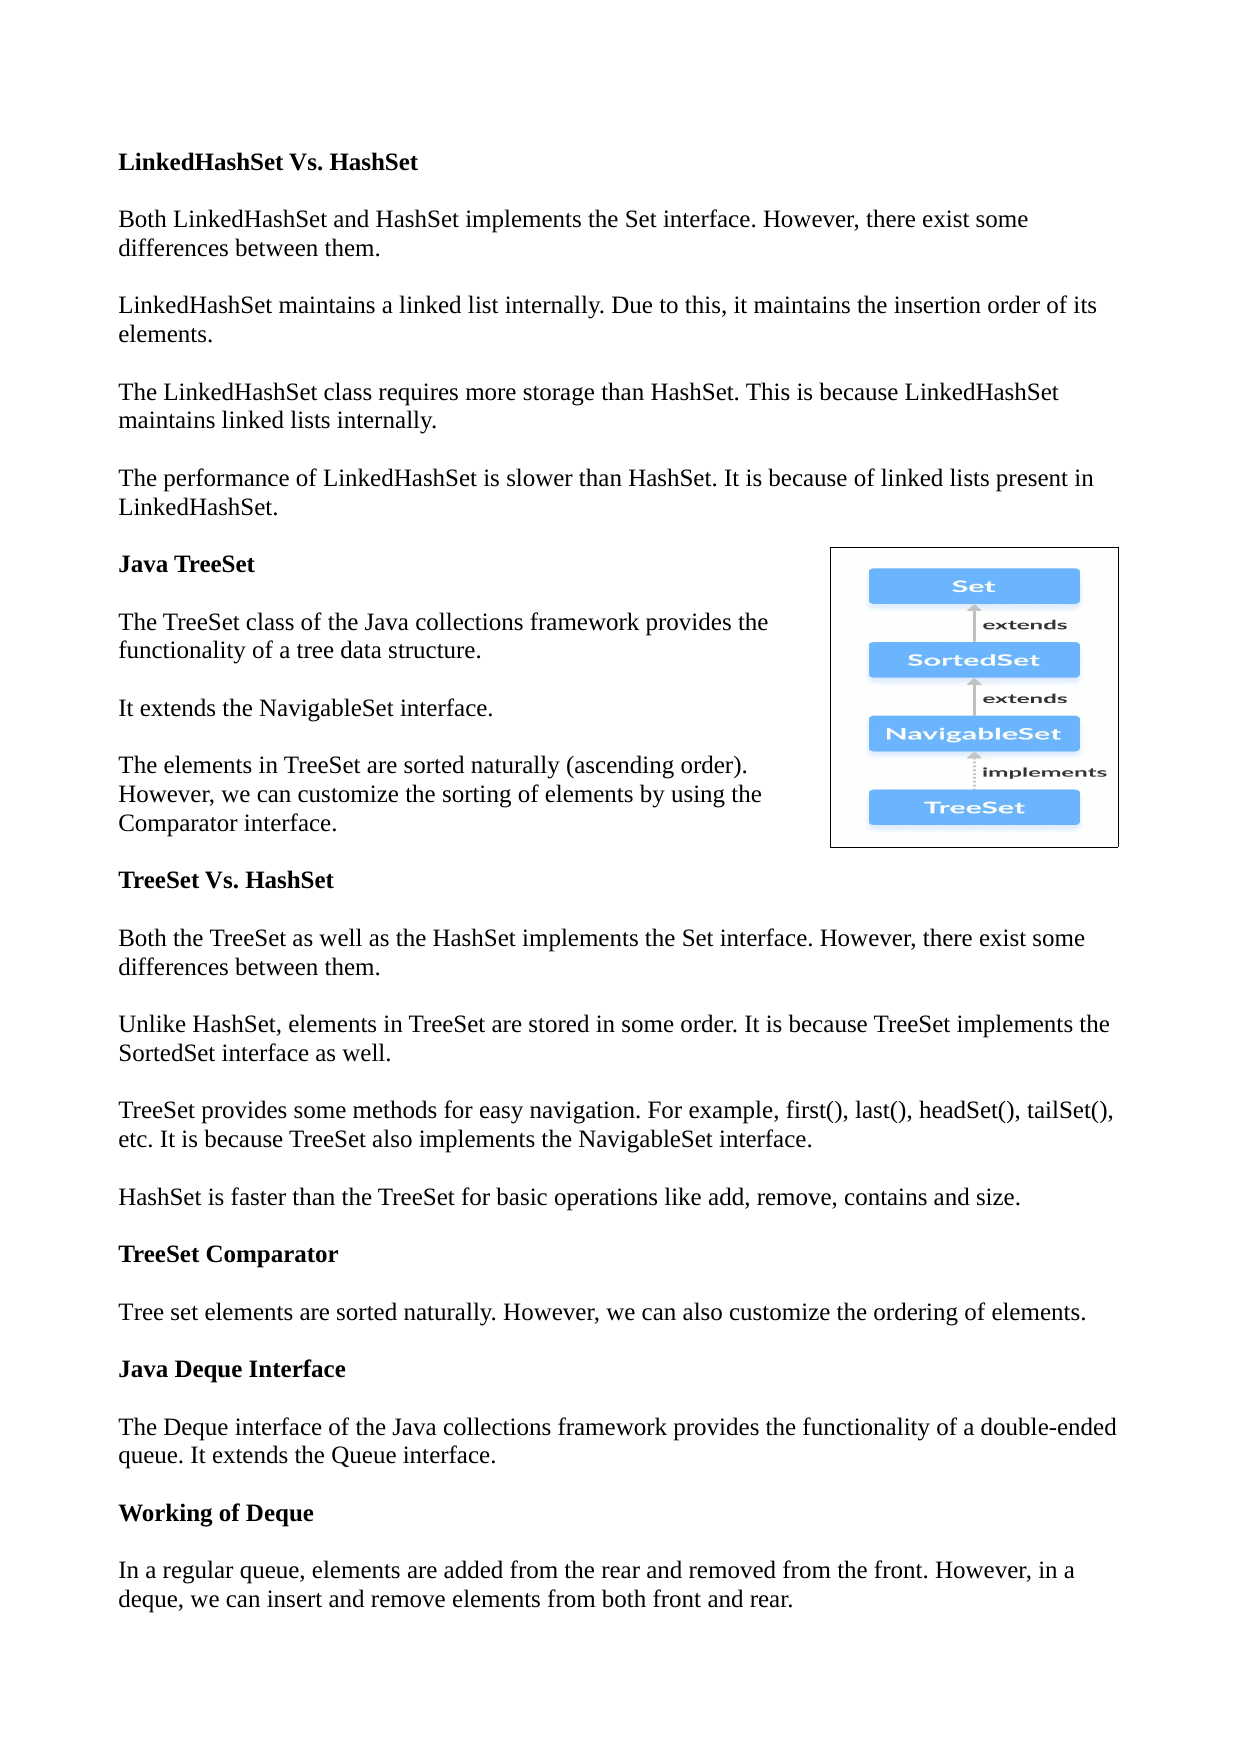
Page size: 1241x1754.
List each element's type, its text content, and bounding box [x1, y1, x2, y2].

text The LinkedHashSet class requires more storage than HashSet. This is because LinkedHashSet maintains linked lists internally. [118, 377, 1122, 434]
text TreeSet provides some methods for easy navigation. For example, first(), last(), headSet(), tailSet(), etc. It is because TreeSet also implements the NavigableSet interface. [118, 1096, 1122, 1153]
text In a regular queue, elements are added from the rear and removed from the front. However, in a deque, we can insert and remove elements from both front and rear. [118, 1556, 1122, 1613]
text The TreeSet class of the Java collections framework provides the functionality of a tree data structure. [118, 607, 829, 664]
text Both the TreeSet as well as the HashSet implements the Set interface. However, there exist some differences between them. [118, 923, 1122, 981]
text The performance of LinkedHashSet is slower than HashSet. It is because of linked lists present in [118, 463, 1122, 492]
text Java Deque Interface [118, 1354, 1122, 1383]
text The elements in TreeSet are sorted naturally (ascending order). However, we can customize the sorting of elements by using the Comparator interface. [118, 751, 829, 837]
text Java TreeSet [118, 549, 829, 578]
text It extends the NavigableSet interface. [118, 693, 829, 722]
text LinkedHashSet Vs. HashSet [118, 147, 1122, 176]
text Unlike HashSet, elements in TreeSet are stored in some order. It is because TreeSet implements the SortedSet interface as well. [118, 1009, 1122, 1067]
text The Deque interface of the Java collections framework provides the functionality of a double-ended queue. It extends the Queue interface. [118, 1412, 1122, 1469]
text HashSet is faster than the TreeSet for basic operations like add, remove, contains and size. [118, 1182, 1122, 1211]
picture [832, 549, 1115, 844]
text Tree set elements are sorted naturally. However, we can also customize the ordering of elements. [118, 1297, 1122, 1326]
text Working of Deque [118, 1498, 1122, 1527]
text Both LinkedHashSet and HashSet implements the Set interface. However, there exist some differences between them. [118, 204, 1122, 262]
text LinkedHashSet. [118, 492, 1122, 521]
text LinkedHashSet maintains a linked list internally. Due to this, it maintains the insertion order of its elements. [118, 291, 1122, 348]
text TreeSet Comparator [118, 1239, 1122, 1268]
text TreeSet Vs. HashSet [118, 866, 1122, 894]
